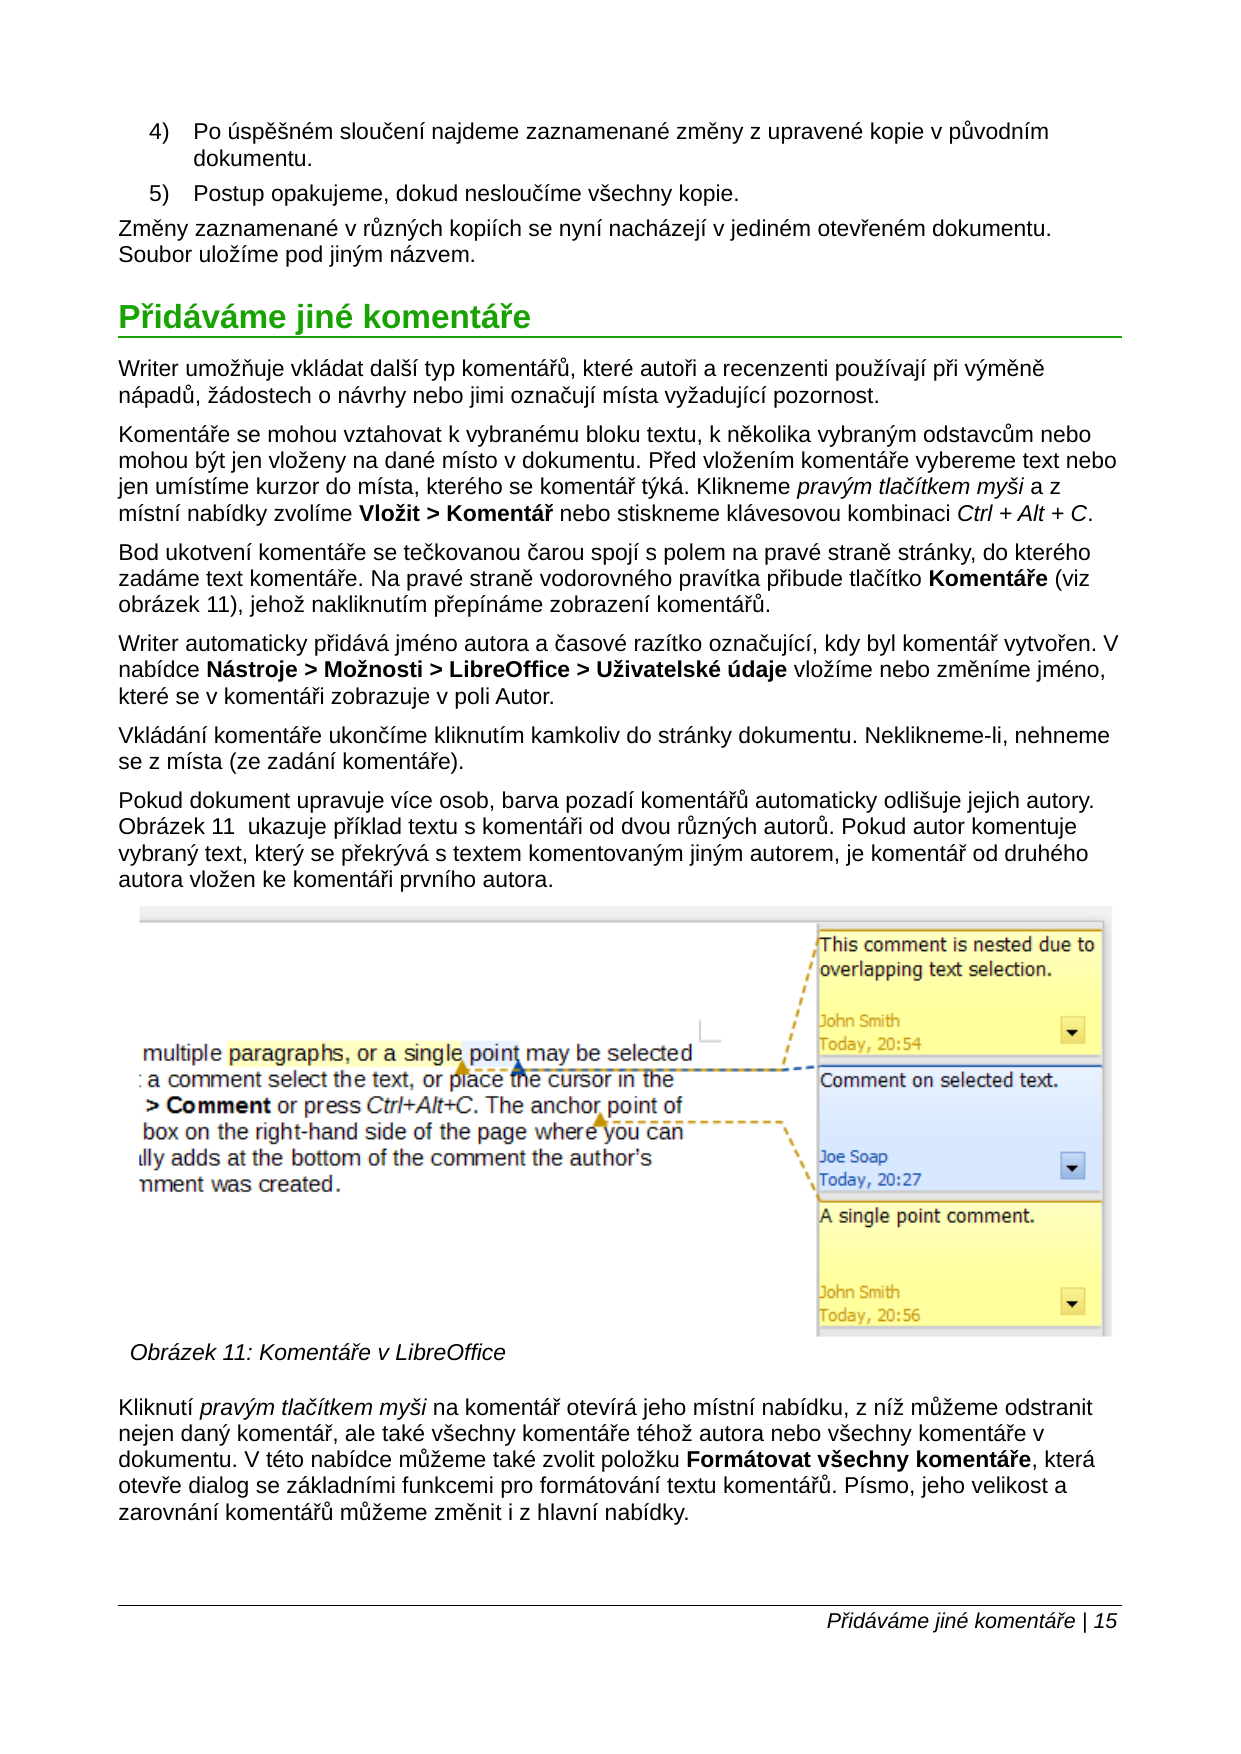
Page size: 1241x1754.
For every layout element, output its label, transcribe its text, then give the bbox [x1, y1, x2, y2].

text Pokud dokument upravuje více osob, barva pozadí komentářů automaticky odlišuje jejich autory. Obrázek 11 ukazuje příklad textu s komentáři od dvou různých autorů. Pokud autor komentuje vybraný text, který se překrývá s textem komentovaným jiným autorem, je komentář od druhého autora vložen ke komentáři prvního autora. [118, 787, 1122, 892]
text Změny zaznamenané v různých kopiích se nyní nacházejí v jediném otevřeném dokumentu. Soubor uložíme pod jiným názvem. [118, 215, 1122, 268]
list Po úspěšném sloučení najdeme zaznamenané změny z upravené kopie v původním dokumentu. [169, 118, 1122, 171]
text Obrázek 11: Komentáře v LibreOffice [129, 905, 1111, 1366]
text Vkládání komentáře ukončíme kliknutím kamkoliv do stránky dokumentu. Neklikneme-li, nehneme se z místa (ze zadání komentáře). [118, 722, 1122, 774]
subtitle Přidáváme jiné komentáře [118, 297, 1122, 336]
text Komentáře se mohou vztahovat k vybranému bloku textu, k několika vybraným odstavcům nebo mohou být jen vloženy na dané místo v dokumentu. Před vložením komentáře vybereme text nebo jen umístíme kurzor do místa, kterého se komentář týká. Klikneme pravým tlačítkem myši a z místní nabídky zvolíme Vložit > Komentář nebo stiskneme klávesovou kombinaci Ctrl + Alt + C. [118, 421, 1122, 526]
text Kliknutí pravým tlačítkem myši na komentář otevírá jeho místní nabídku, z níž můžeme odstranit nejen daný komentář, ale také všechny komentáře téhož autora nebo všechny komentáře v dokumentu. V této nabídce můžeme také zvolit položku Formátovat všechny komentáře, která otevře dialog se základními funkcemi pro formátování textu komentářů. Písmo, jeho velikost a zarovnání komentářů můžeme změnit i z hlavní nabídky. [118, 1393, 1122, 1525]
text Bod ukotvení komentáře se tečkovanou čarou spojí s polem na pravé straně stránky, do kterého zadáme text komentáře. Na pravé straně vodorovného pravítka přibude tlačítko Komentáře (viz obrázek 11), jehož nakliknutím přepínáme zobrazení komentářů. [118, 538, 1122, 617]
text Writer umožňuje vkládat další typ komentářů, které autoři a recenzenti používají při výměně nápadů, žádostech o návrhy nebo jimi označují místa vyžadující pozornost. [118, 355, 1122, 408]
list Postup opakujeme, dokud nesloučíme všechny kopie. [169, 180, 1122, 206]
text Writer automaticky přidává jméno autora a časové razítko označující, kdy byl komentář vytvořen. V nabídce Nástroje > Možnosti > LibreOffice > Uživatelské údaje vložíme nebo změníme jméno, které se v komentáři zobrazuje v poli Autor. [118, 630, 1122, 709]
picture [135, 906, 1117, 1340]
